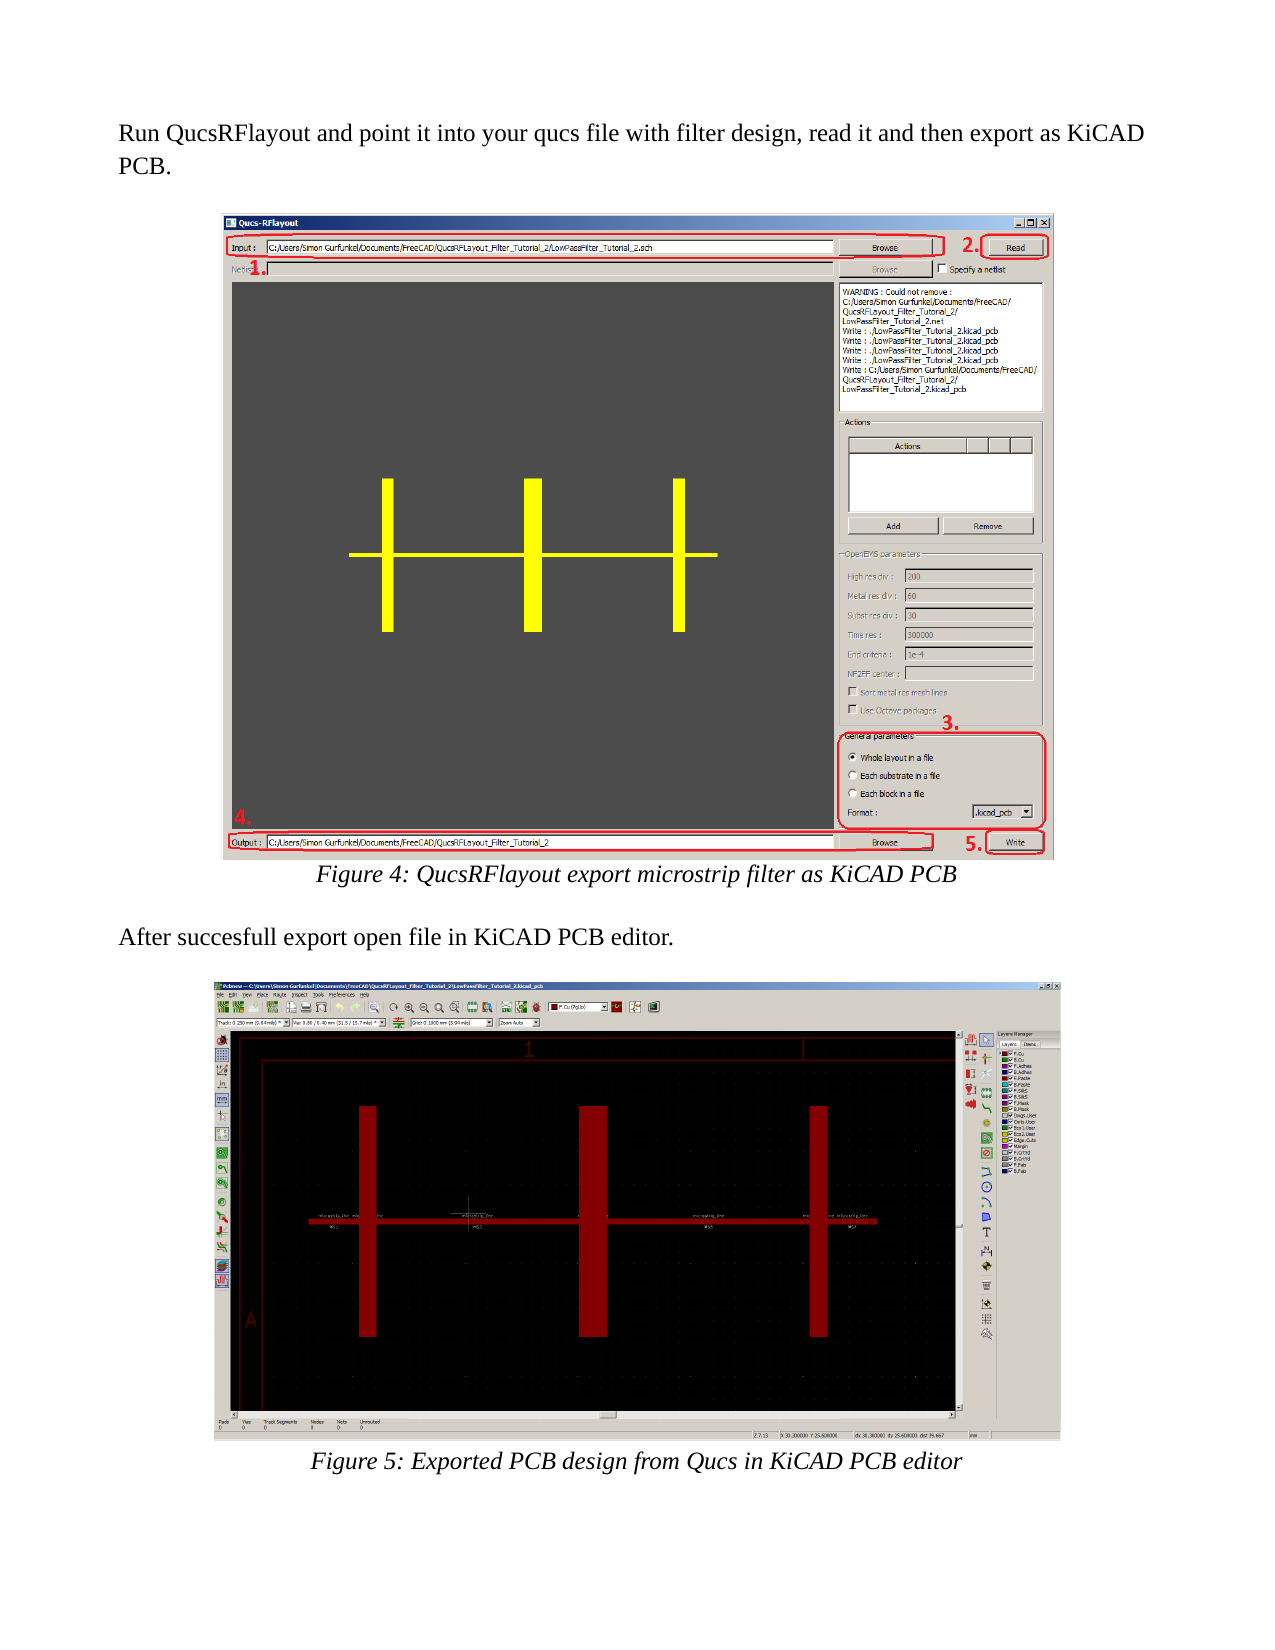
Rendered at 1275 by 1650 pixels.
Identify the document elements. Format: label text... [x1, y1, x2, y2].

picture [214, 982, 1061, 1441]
text After succesfull export open file in KiCAD PCB editor. [118, 922, 1157, 951]
text Figure 5: Exported PCB design from Qucs in KiCAD PCB editor [214, 1441, 1061, 1475]
text Run QucsRFlayout and point it into your qucs file with filter design, read it and then export as KiCAD PCB. [118, 118, 1157, 180]
picture [221, 198, 1054, 860]
text Figure 4: QucsRFlayout export microstrip filter as KiCAD PCB [158, 211, 1117, 888]
